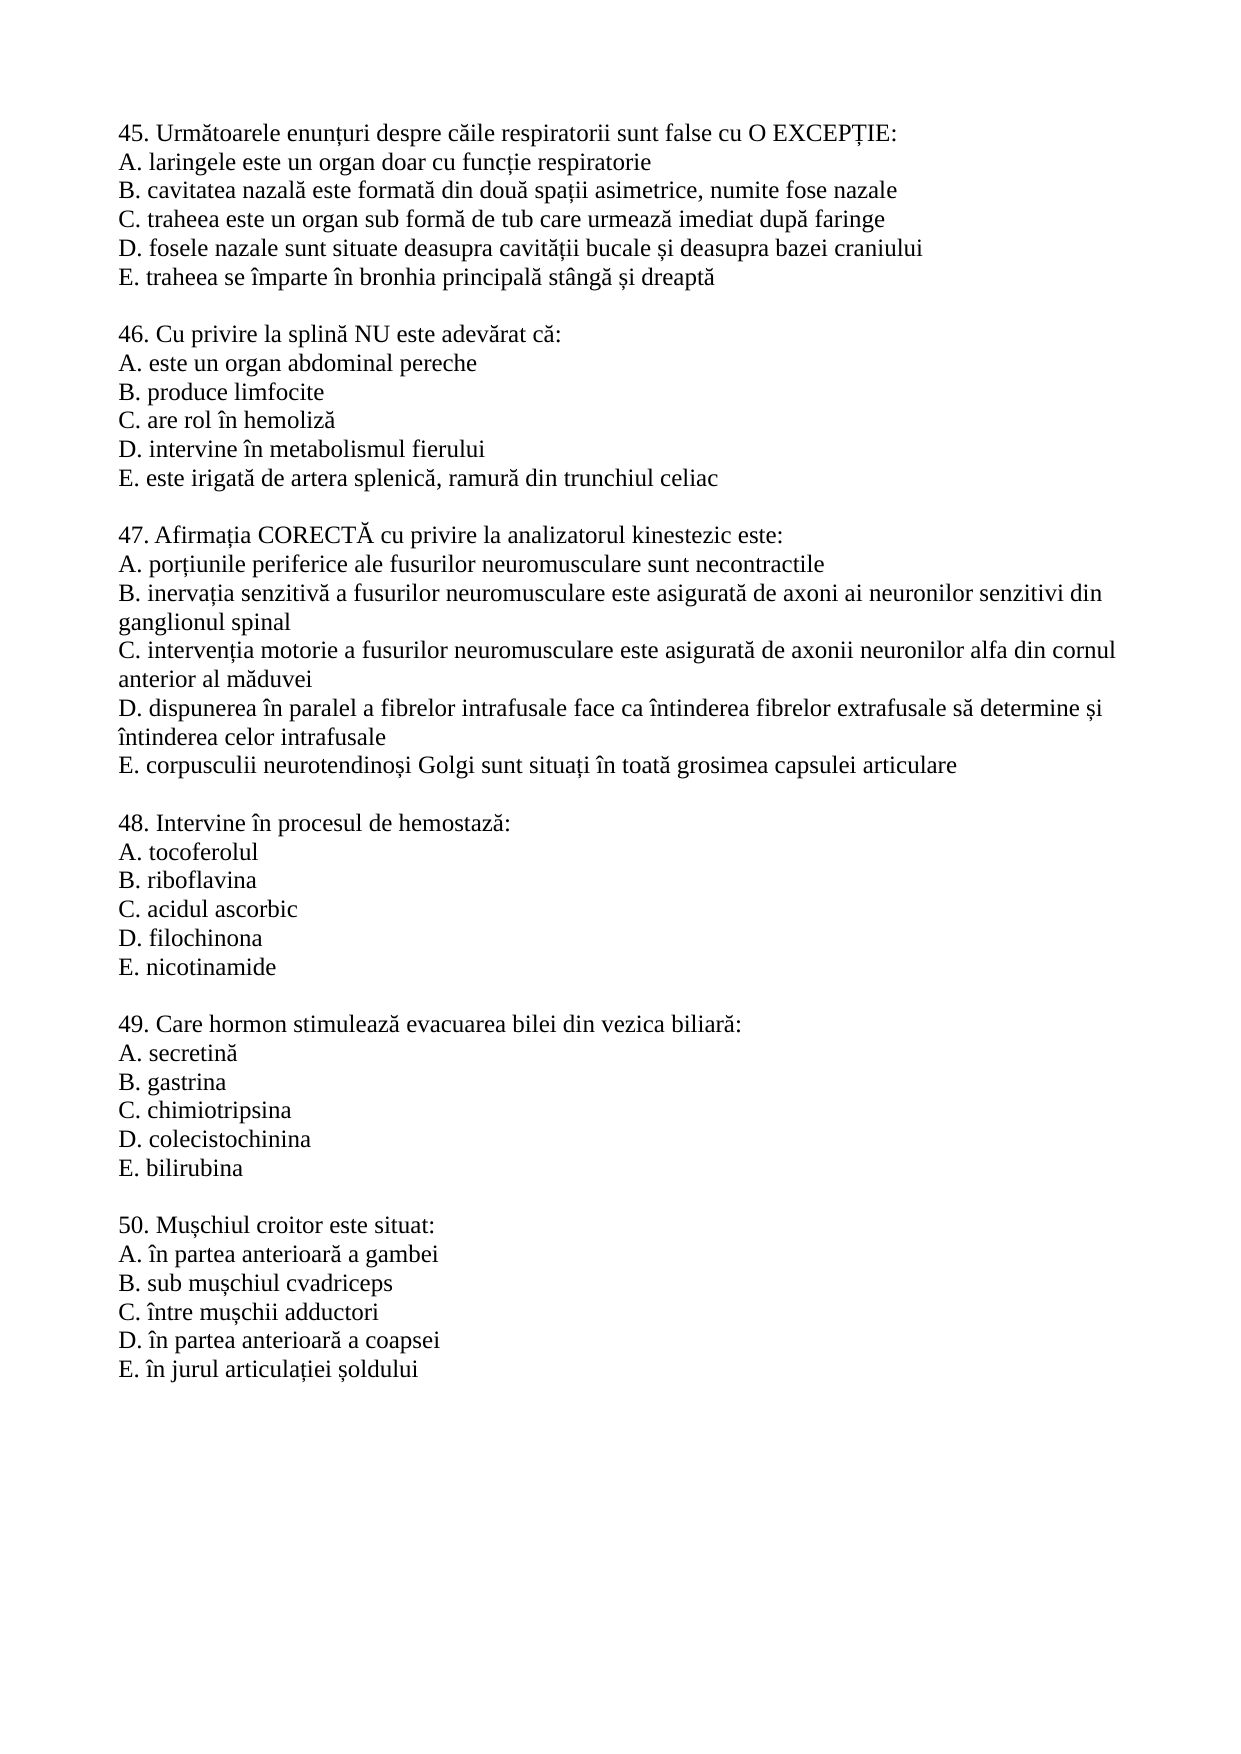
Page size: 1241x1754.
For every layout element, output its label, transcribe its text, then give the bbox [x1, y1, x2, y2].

text B. sub mușchiul cvadriceps [118, 1268, 1122, 1297]
text E. în jurul articulației șoldului [118, 1354, 1122, 1383]
text B. gastrina [118, 1067, 1122, 1096]
text A. tocoferolul [118, 837, 1122, 866]
text A. secretină [118, 1038, 1122, 1067]
text A. este un organ abdominal pereche [118, 348, 1122, 377]
text A. în partea anterioară a gambei [118, 1239, 1122, 1268]
text A. laringele este un organ doar cu funcție respiratorie [118, 147, 1122, 176]
text E. traheea se împarte în bronhia principală stângă și dreaptă [118, 262, 1122, 291]
text B. riboflavina C. acidul ascorbic [118, 866, 1122, 923]
text A. porțiunile periferice ale fusurilor neuromusculare sunt necontractile [118, 549, 1122, 578]
text E. corpusculii neurotendinoși Golgi sunt situați în toată grosimea capsulei articulare [118, 751, 1122, 779]
text C. între mușchii adductori [118, 1297, 1122, 1326]
text C. traheea este un organ sub formă de tub care urmează imediat după faringe [118, 204, 1122, 233]
text 46. Cu privire la splină NU este adevărat că: [118, 319, 1122, 348]
text E. este irigată de artera splenică, ramură din trunchiul celiac [118, 463, 1122, 492]
text D. dispunerea în paralel a fibrelor intrafusale face ca întinderea fibrelor extrafusale să determine și întinderea celor intrafusale [118, 693, 1122, 751]
text 50. Mușchiul croitor este situat: [118, 1211, 1122, 1239]
text D. intervine în metabolismul fierului [118, 434, 1122, 463]
text D. colecistochinina [118, 1124, 1122, 1153]
text B. produce limfocite [118, 377, 1122, 406]
text B. cavitatea nazală este formată din două spații asimetrice, numite fose nazale [118, 176, 1122, 204]
text C. chimiotripsina [118, 1096, 1122, 1124]
text 45. Următoarele enunțuri despre căile respiratorii sunt false cu O EXCEPȚIE: [118, 118, 1122, 147]
text D. fosele nazale sunt situate deasupra cavității bucale și deasupra bazei craniului [118, 233, 1122, 262]
text D. în partea anterioară a coapsei [118, 1326, 1122, 1354]
text C. are rol în hemoliză [118, 406, 1122, 434]
text E. bilirubina [118, 1153, 1122, 1182]
text 48. Intervine în procesul de hemostază: [118, 808, 1122, 837]
text 49. Care hormon stimulează evacuarea bilei din vezica biliară: [118, 1009, 1122, 1038]
text E. nicotinamide [118, 952, 1122, 981]
text C. intervenția motorie a fusurilor neuromusculare este asigurată de axonii neuronilor alfa din cornul anterior al măduvei [118, 636, 1122, 693]
text D. filochinona [118, 923, 1122, 952]
text 47. Afirmația CORECTĂ cu privire la analizatorul kinestezic este: [118, 521, 1122, 549]
text B. inervația senzitivă a fusurilor neuromusculare este asigurată de axoni ai neuronilor senzitivi din ganglionul spinal [118, 578, 1122, 636]
